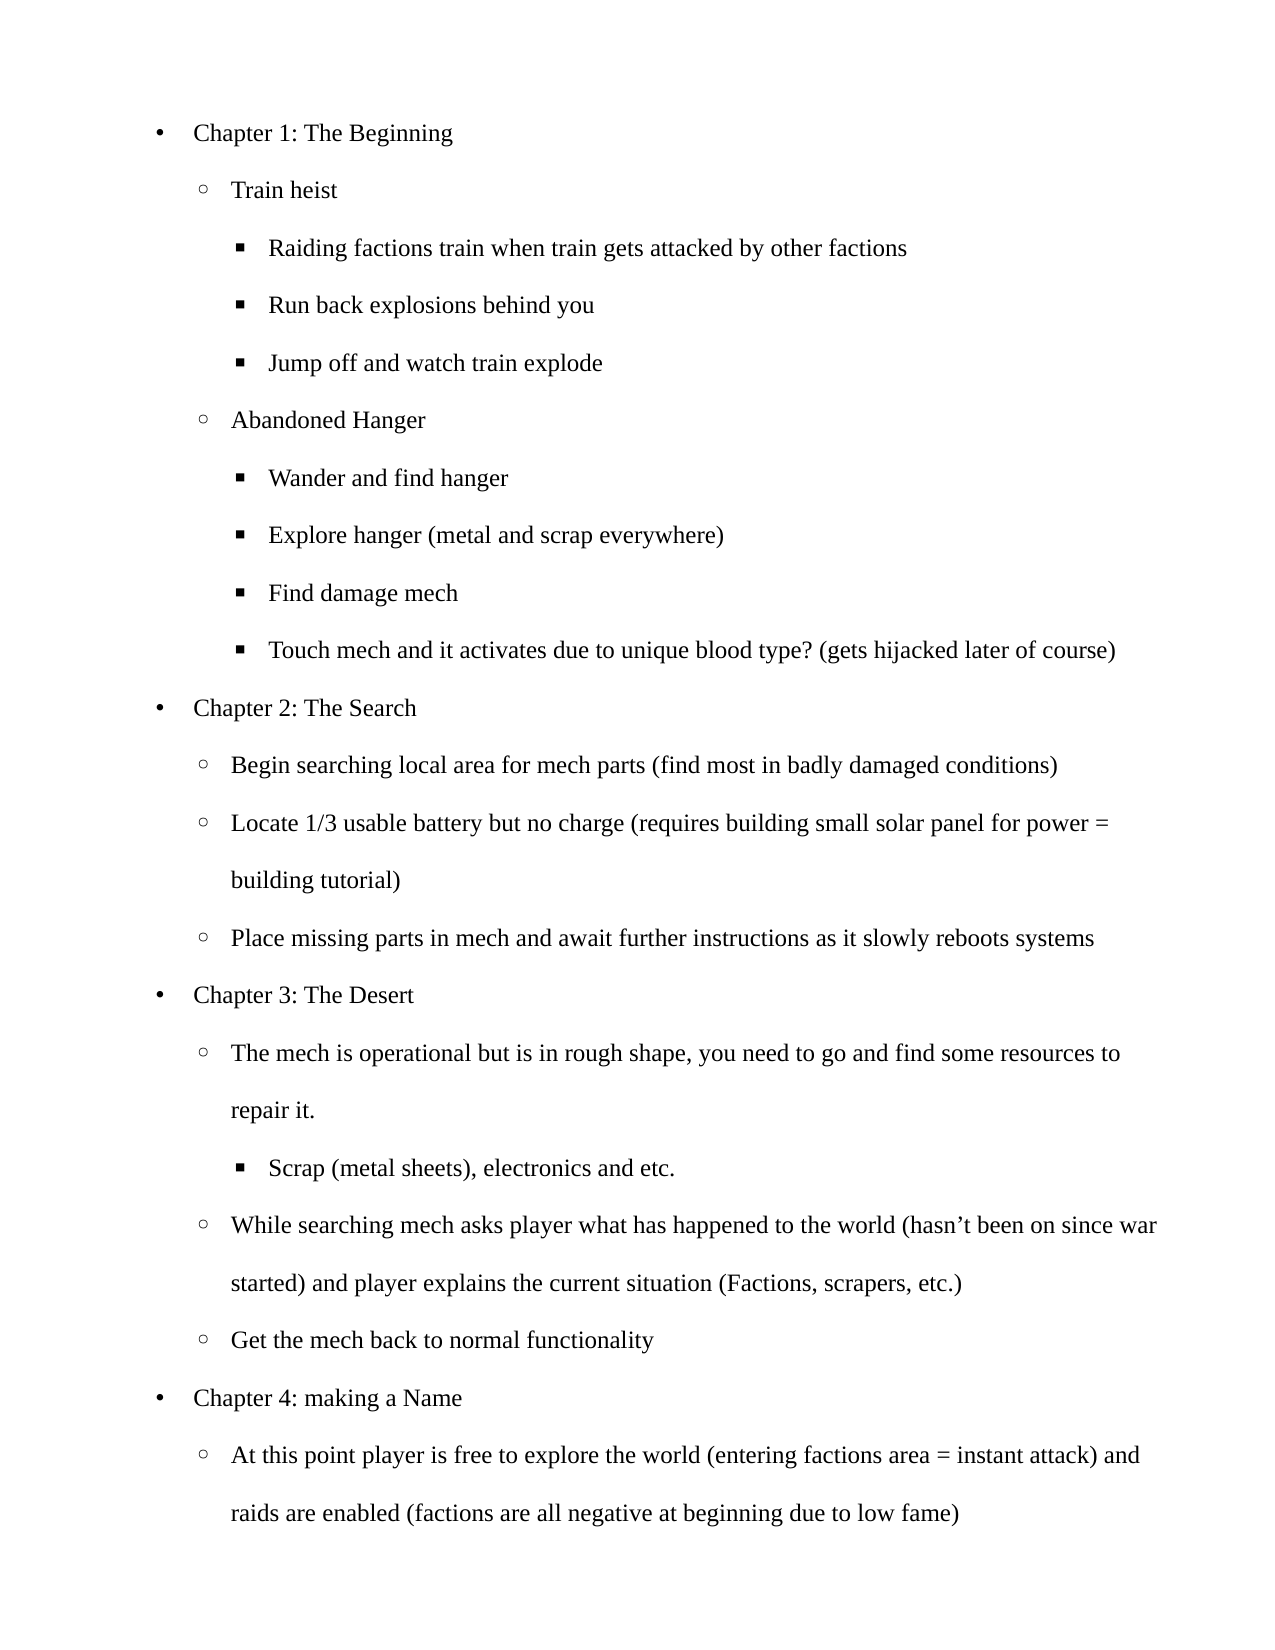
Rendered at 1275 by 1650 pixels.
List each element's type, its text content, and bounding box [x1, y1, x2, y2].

list Abandoned Hanger [193, 406, 1157, 434]
list Place missing parts in mech and await further instructions as it slowly reboots systems [193, 923, 1157, 952]
list Scrap (metal sheets), electronics and etc. [231, 1153, 1157, 1182]
list Locate 1/3 usable battery but no charge (requires building small solar panel for power = building tutorial) [193, 808, 1157, 894]
list Begin searching local area for mech parts (find most in badly damaged conditions) [193, 751, 1157, 779]
list Explore hanger (metal and scrap everywhere) [231, 521, 1157, 549]
list Raiding factions train when train gets attacked by other factions [231, 233, 1157, 262]
list Chapter 3: The Desert [156, 981, 1157, 1009]
list While searching mech asks player what has happened to the world (hasn’t been on since war started) and player explains the current situation (Factions, scrapers, etc.) [193, 1211, 1157, 1297]
list Touch mech and it activates due to unique blood type? (gets hijacked later of course) [231, 636, 1157, 664]
list Chapter 2: The Search [156, 693, 1157, 722]
list Jump off and watch train explode [231, 348, 1157, 377]
list Wander and find hanger [231, 463, 1157, 492]
list At this point player is free to explore the world (entering factions area = instant attack) and raids are enabled (factions are all negative at beginning due to low fame) [193, 1441, 1157, 1527]
list The mech is operational but is in rough shape, you need to go and find some resources to repair it. [193, 1038, 1157, 1124]
list Chapter 4: making a Name [156, 1383, 1157, 1412]
list Run back explosions behind you [231, 291, 1157, 319]
list Find damage mech [231, 578, 1157, 607]
list Chapter 1: The Beginning [156, 118, 1157, 147]
list Train heist [193, 176, 1157, 204]
list Get the mech back to normal functionality [193, 1326, 1157, 1354]
